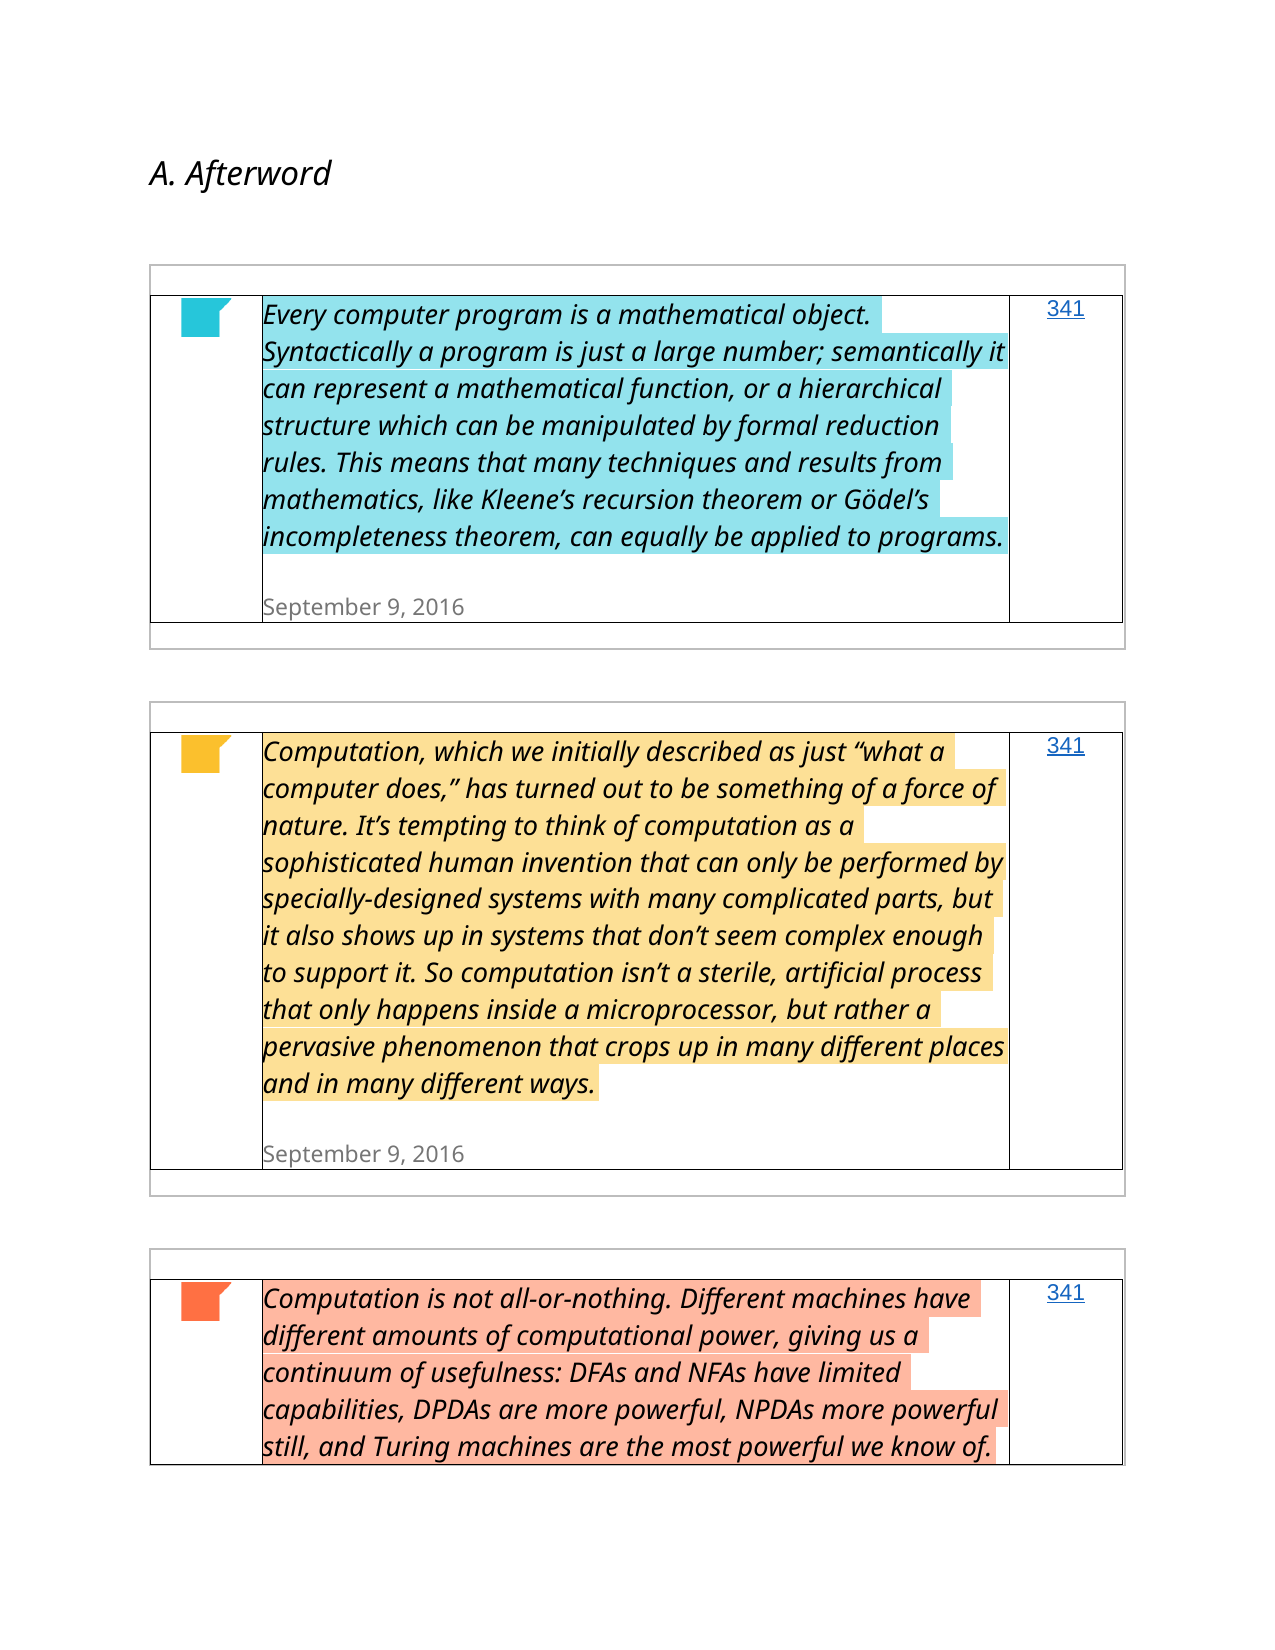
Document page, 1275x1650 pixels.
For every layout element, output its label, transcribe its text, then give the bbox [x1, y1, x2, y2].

table_header [151, 1250, 1124, 1464]
table_header [151, 266, 1124, 648]
table_header 341 [1010, 296, 1122, 622]
table_header [151, 733, 262, 1169]
table_header Every computer program is a mathematical object. Syntactically a program is just a large number; semantically it can represent a mathematical function, or a hierarchical structure which can be manipulated by formal reduction rules. This means that many techniques and results from mathematics, like Kleene’s recursion theorem or Gödel’s incompleteness theorem, can equally be applied to programs. September 9, 2016 [263, 296, 1009, 622]
table_header [151, 703, 1124, 1195]
table_header [151, 296, 262, 622]
picture [181, 735, 232, 773]
table_header [151, 1280, 262, 1464]
subtitle A. Afterword [150, 150, 1125, 195]
table_header Computation is not all-or-nothing. Different machines have different amounts of computational power, giving us a continuum of usefulness: DFAs and NFAs have limited capabilities, DPDAs are more powerful, NPDAs more powerful still, and Turing machines are the most powerful we know of. [263, 1280, 1009, 1464]
table_header 341 [1010, 733, 1122, 1169]
picture [181, 298, 232, 337]
picture [181, 1282, 232, 1321]
table_header Computation, which we initially described as just “what a computer does,” has turned out to be something of a force of nature. It’s tempting to think of computation as a sophisticated human invention that can only be performed by specially-designed systems with many complicated parts, but it also shows up in systems that don’t seem complex enough to support it. So computation isn’t a sterile, artificial process that only happens inside a microprocessor, but rather a pervasive phenomenon that crops up in many different places and in many different ways. September 9, 2016 [263, 733, 1009, 1169]
table_header 341 [1010, 1280, 1122, 1464]
